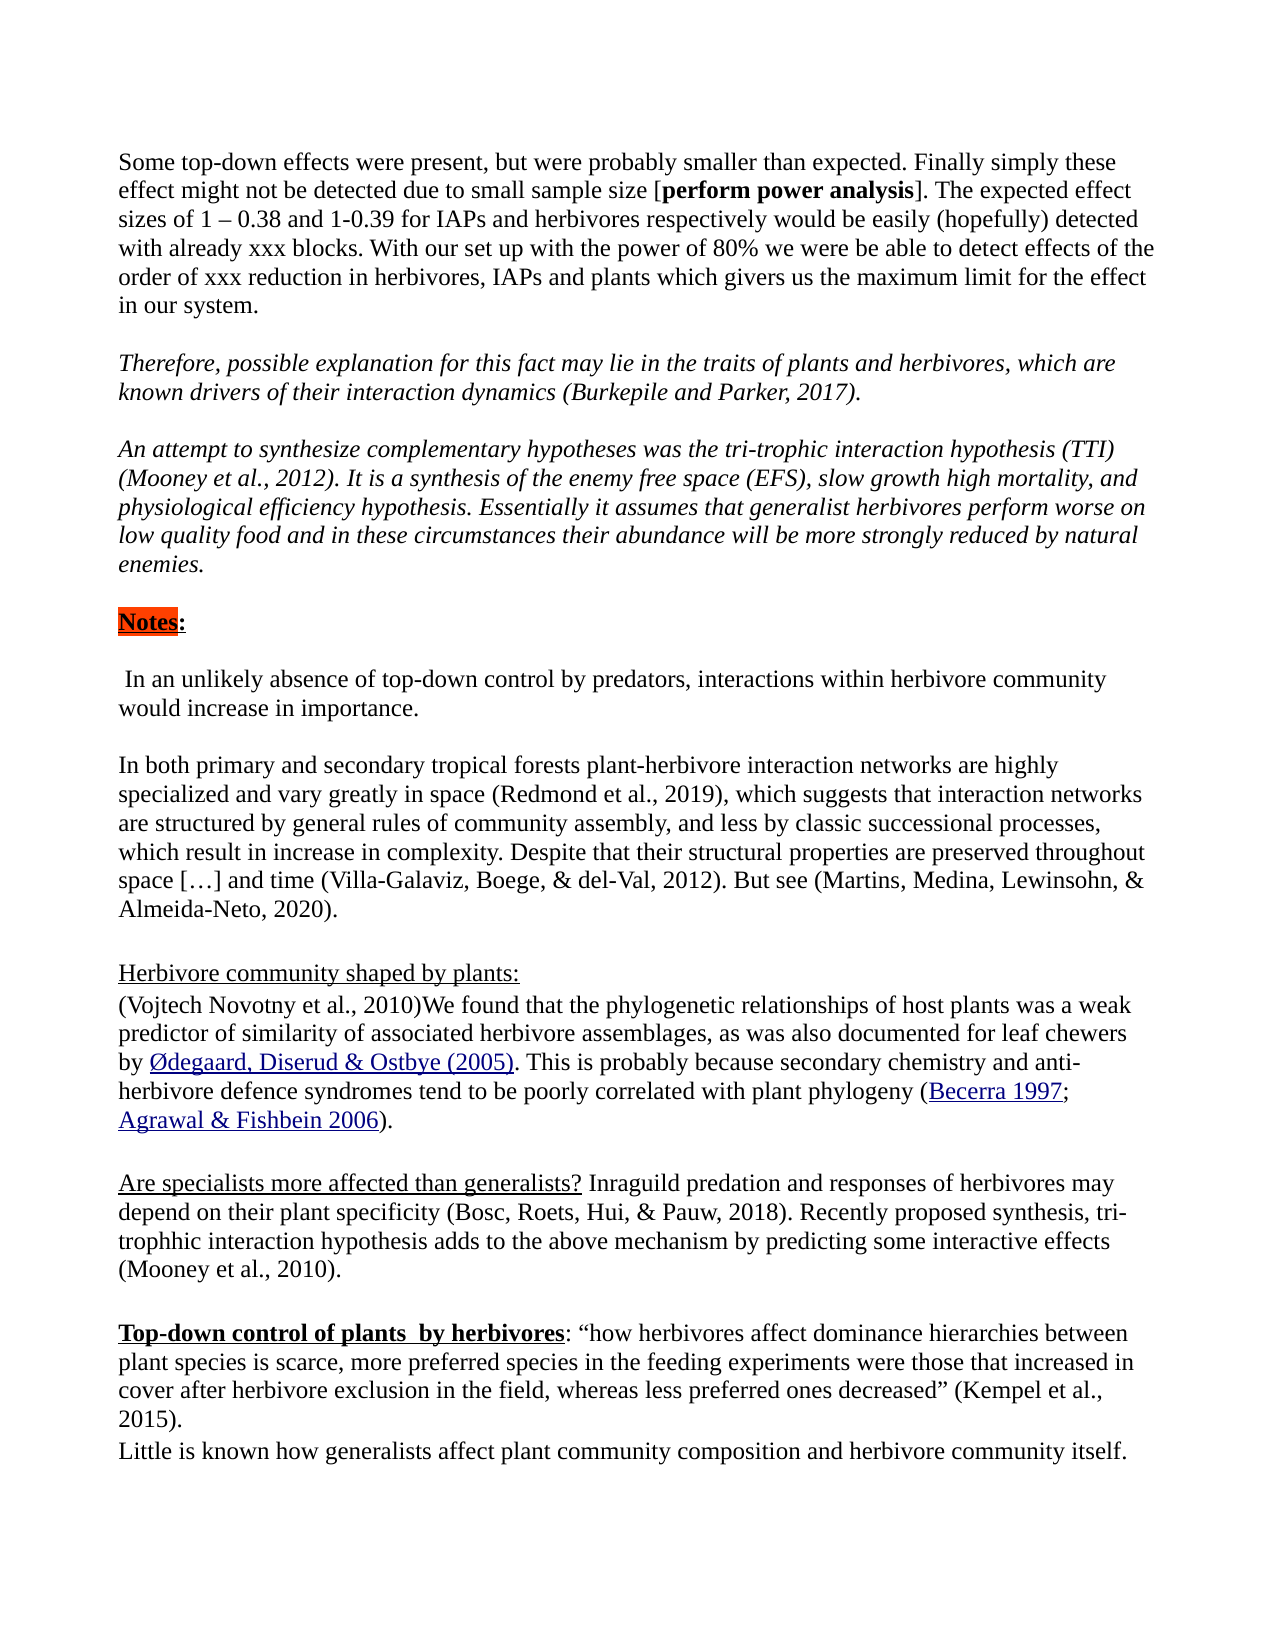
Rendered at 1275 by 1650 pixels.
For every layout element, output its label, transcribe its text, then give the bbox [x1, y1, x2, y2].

text (Vojtech Novotny et al., 2010)We found that the phylogenetic relationships of host plants was a weak predictor of similarity of associated herbivore assemblages, as was also documented for leaf chewers by Ødegaard, Diserud & Ostbye (2005). This is probably because secondary chemistry and anti‐herbivore defence syndromes tend to be poorly correlated with plant phylogeny (Becerra 1997; Agrawal & Fishbein 2006). [118, 990, 1157, 1133]
text An attempt to synthesize complementary hypotheses was the tri-trophic interaction hypothesis (TTI) (Mooney et al., 2012). It is a synthesis of the enemy free space (EFS), slow growth high mortality, and physiological efficiency hypothesis. Essentially it assumes that generalist herbivores perform worse on low quality food and in these circumstances their abundance will be more strongly reduced by natural enemies. [118, 434, 1157, 578]
text In an unlikely absence of top-down control by predators, interactions within herbivore community would increase in importance. [118, 664, 1157, 722]
text Top-down control of plants by herbivores: “how herbivores affect dominance hierarchies between plant species is scarce, more preferred species in the feeding experiments were those that increased in cover after herbivore exclusion in the field, whereas less preferred ones decreased” (Kempel et al., 2015). [118, 1318, 1157, 1433]
text Notes: [118, 607, 1157, 636]
text Herbivore community shaped by plants: [118, 958, 1157, 987]
text Some top-down effects were present, but were probably smaller than expected. Finally simply these effect might not be detected due to small sample size [perform power analysis]. The expected effect sizes of 1 – 0.38 and 1-0.39 for IAPs and herbivores respectively would be easily (hopefully) detected with already xxx blocks. With our set up with the power of 80% we were be able to detect effects of the order of xxx reduction in herbivores, IAPs and plants which givers us the maximum limit for the effect in our system. [118, 147, 1157, 319]
text Therefore, possible explanation for this fact may lie in the traits of plants and herbivores, which are known drivers of their interaction dynamics (Burkepile and Parker, 2017). [118, 348, 1157, 406]
text Are specialists more affected than generalists? Inraguild predation and responses of herbivores may depend on their plant specificity (Bosc, Roets, Hui, & Pauw, 2018). Recently proposed synthesis, tri-trophhic interaction hypothesis adds to the above mechanism by predicting some interactive effects (Mooney et al., 2010). [118, 1168, 1157, 1283]
text In both primary and secondary tropical forests plant-herbivore interaction networks are highly specialized and vary greatly in space (Redmond et al., 2019), which suggests that interaction networks are structured by general rules of community assembly, and less by classic successional processes, which result in increase in complexity. Despite that their structural properties are preserved throughout space […] and time (Villa-Galaviz, Boege, & del-Val, 2012). But see (Martins, Medina, Lewinsohn, & Almeida‐Neto, 2020). [118, 751, 1157, 923]
text Little is known how generalists affect plant community composition and herbivore community itself. [118, 1436, 1157, 1465]
